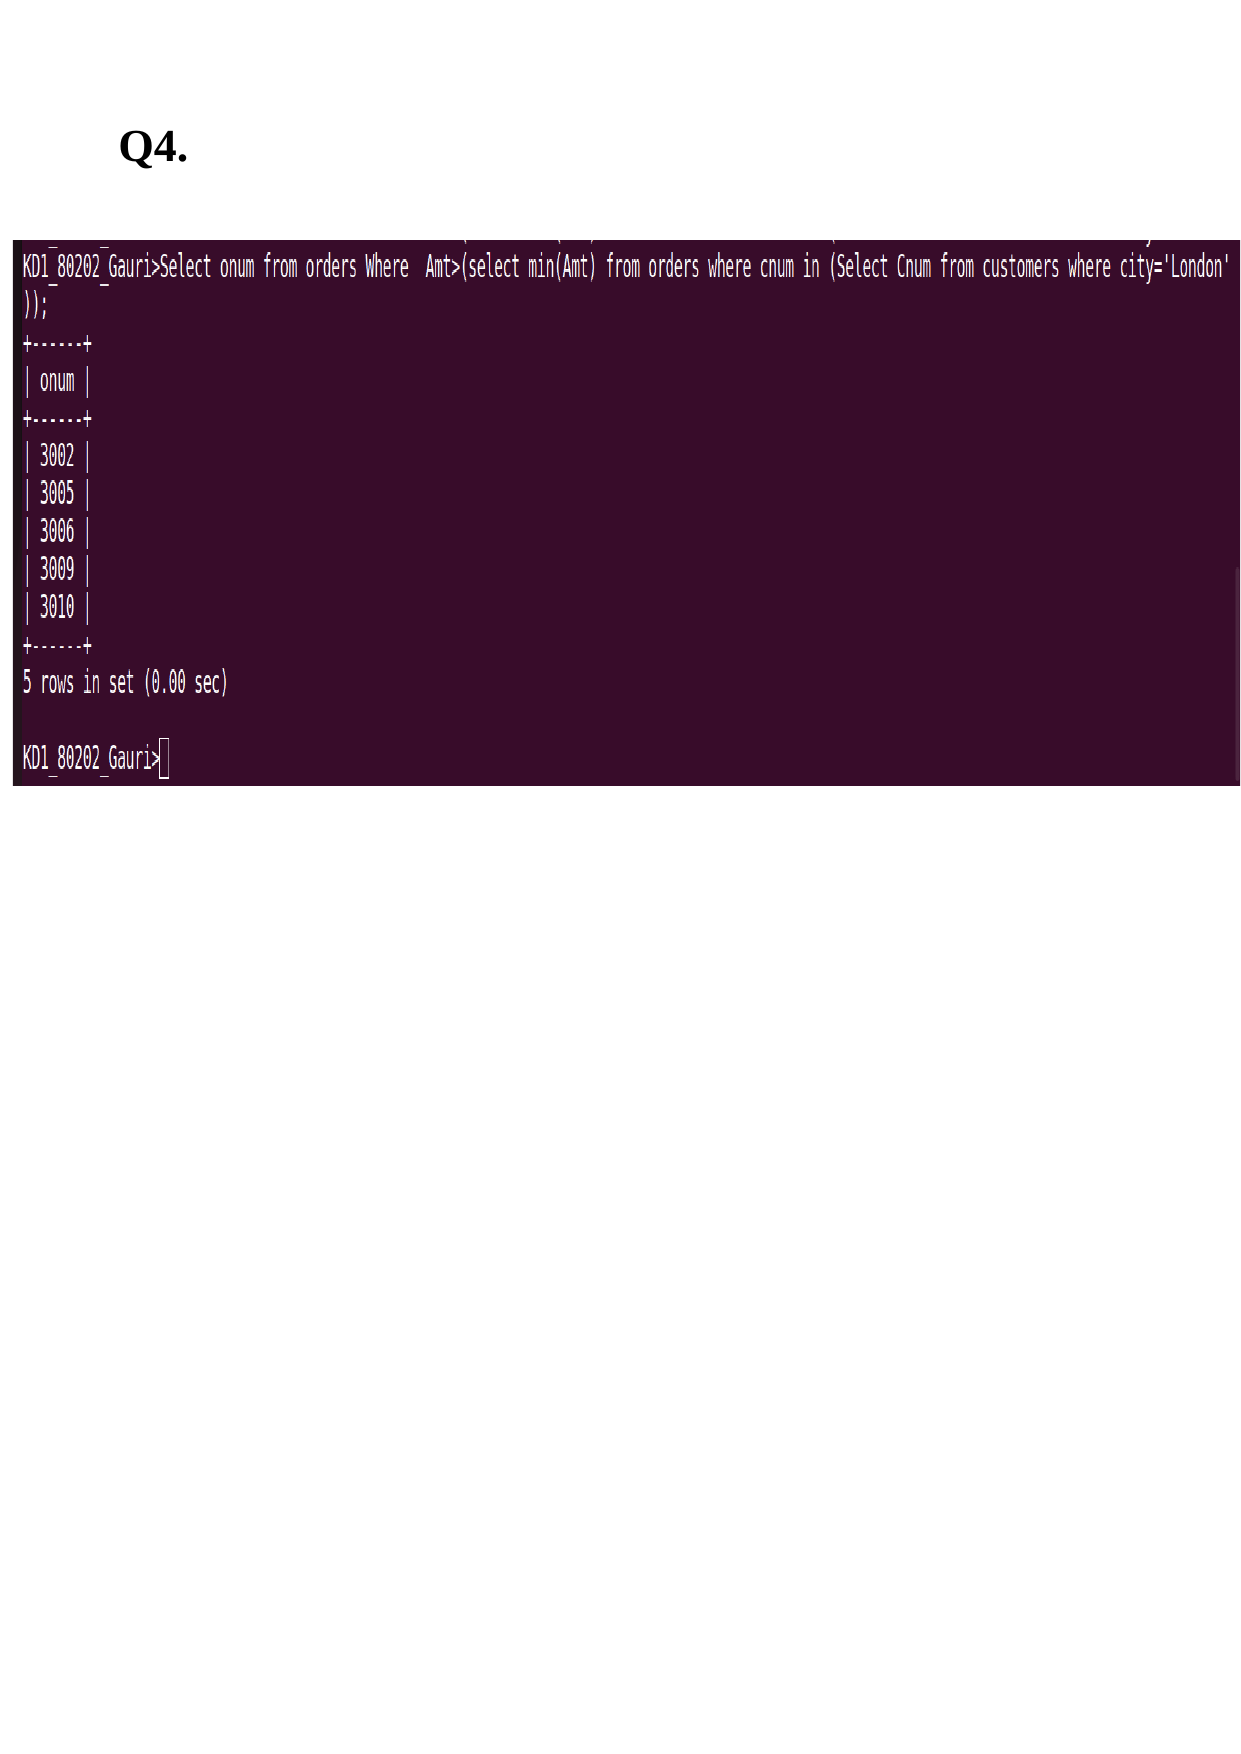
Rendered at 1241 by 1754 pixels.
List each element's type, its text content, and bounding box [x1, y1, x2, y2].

text Q4. [118, 118, 1122, 171]
picture [12, 240, 1241, 786]
